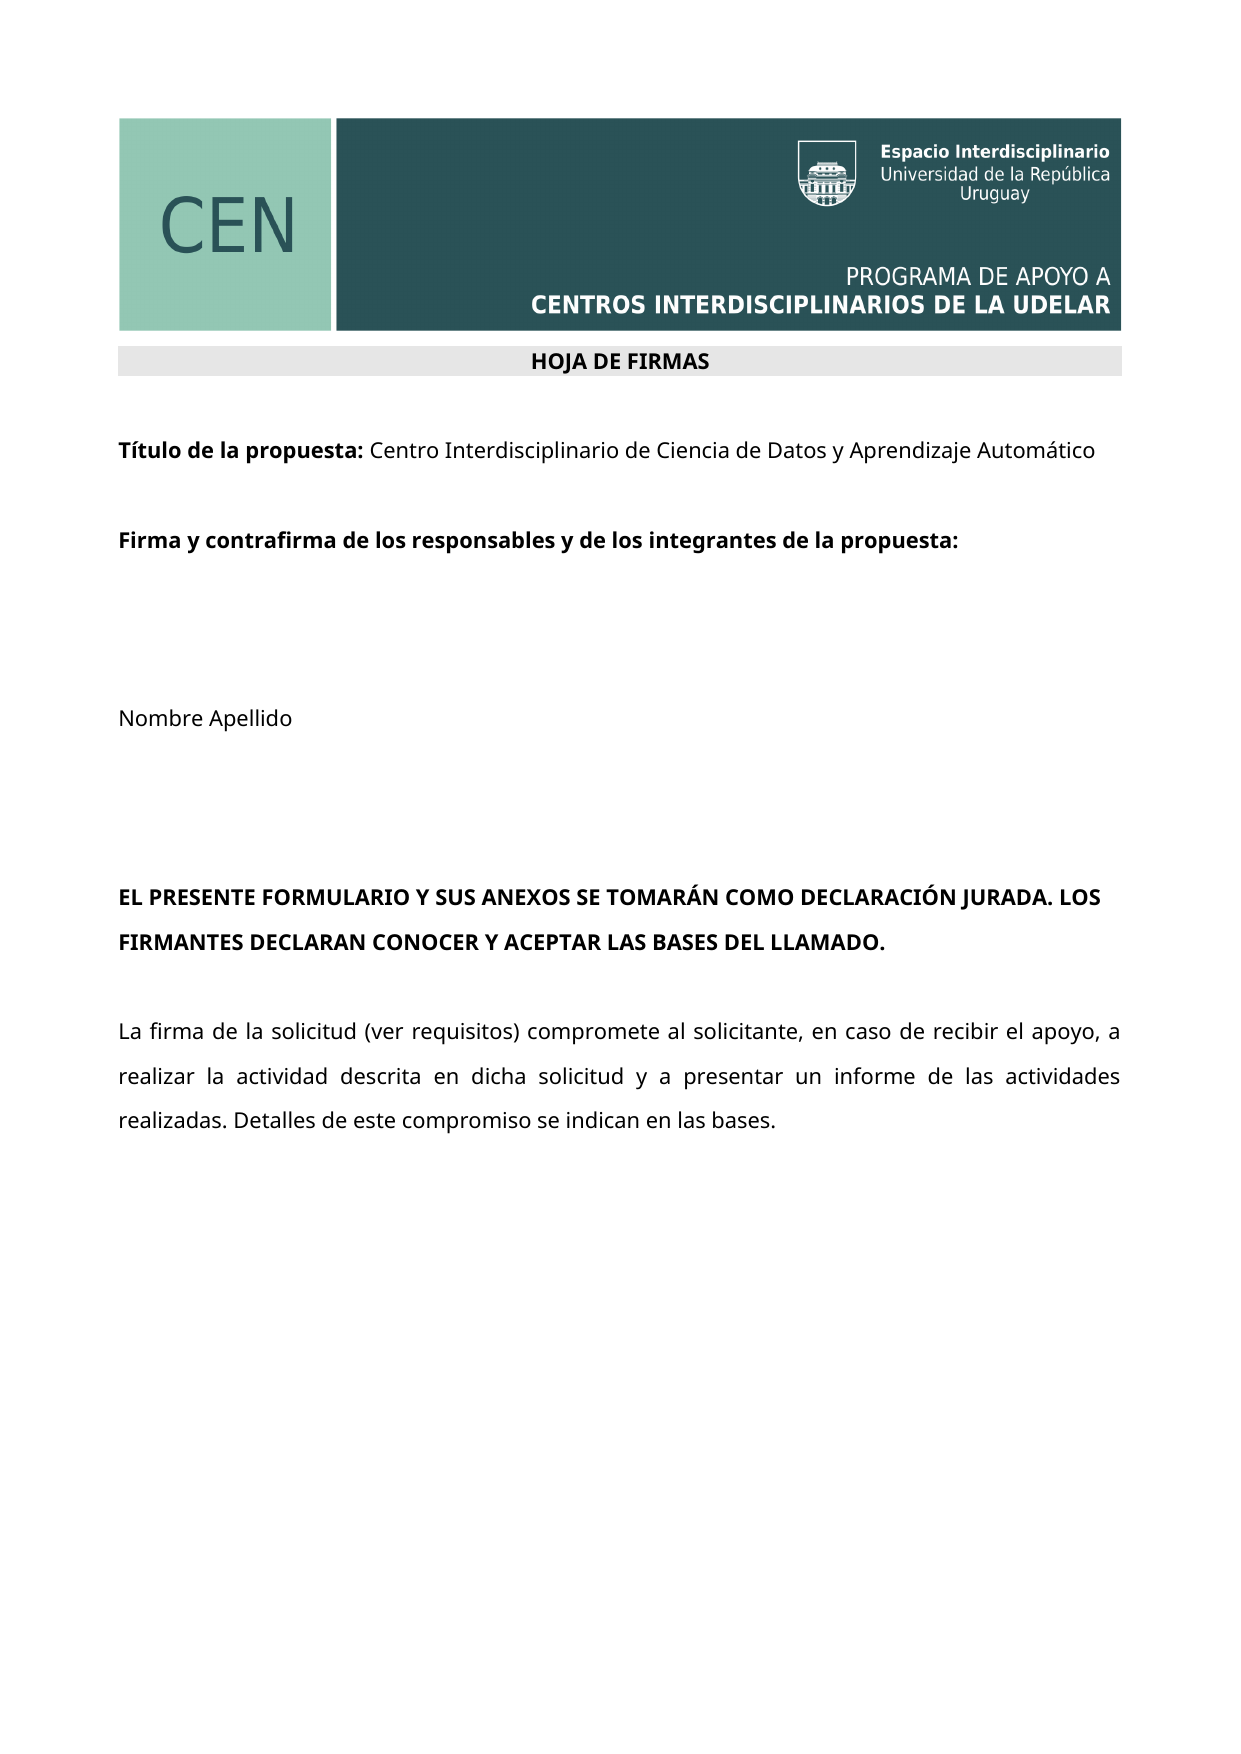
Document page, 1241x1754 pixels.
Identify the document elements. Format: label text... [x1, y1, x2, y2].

text La firma de la solicitud (ver requisitos) compromete al solicitante, en caso de recibir el apoyo, a realizar la actividad descrita en dicha solicitud y a presentar un informe de las actividades realizadas. Detalles de este compromiso se indican en las bases. [118, 1016, 1122, 1135]
text HOJA DE FIRMAS [118, 346, 1122, 376]
text Nombre Apellido [118, 703, 1122, 733]
text EL PRESENTE FORMULARIO Y SUS ANEXOS SE TOMARÁN COMO DECLARACIÓN JURADA. LOS FIRMANTES DECLARAN CONOCER Y ACEPTAR LAS BASES DEL LLAMADO. [118, 882, 1122, 957]
text Firma y contrafirma de los responsables y de los integrantes de la propuesta: [118, 524, 1122, 554]
picture [119, 118, 1122, 331]
text Título de la propuesta: Centro Interdisciplinario de Ciencia de Datos y Aprendizaje Automático [118, 435, 1122, 465]
